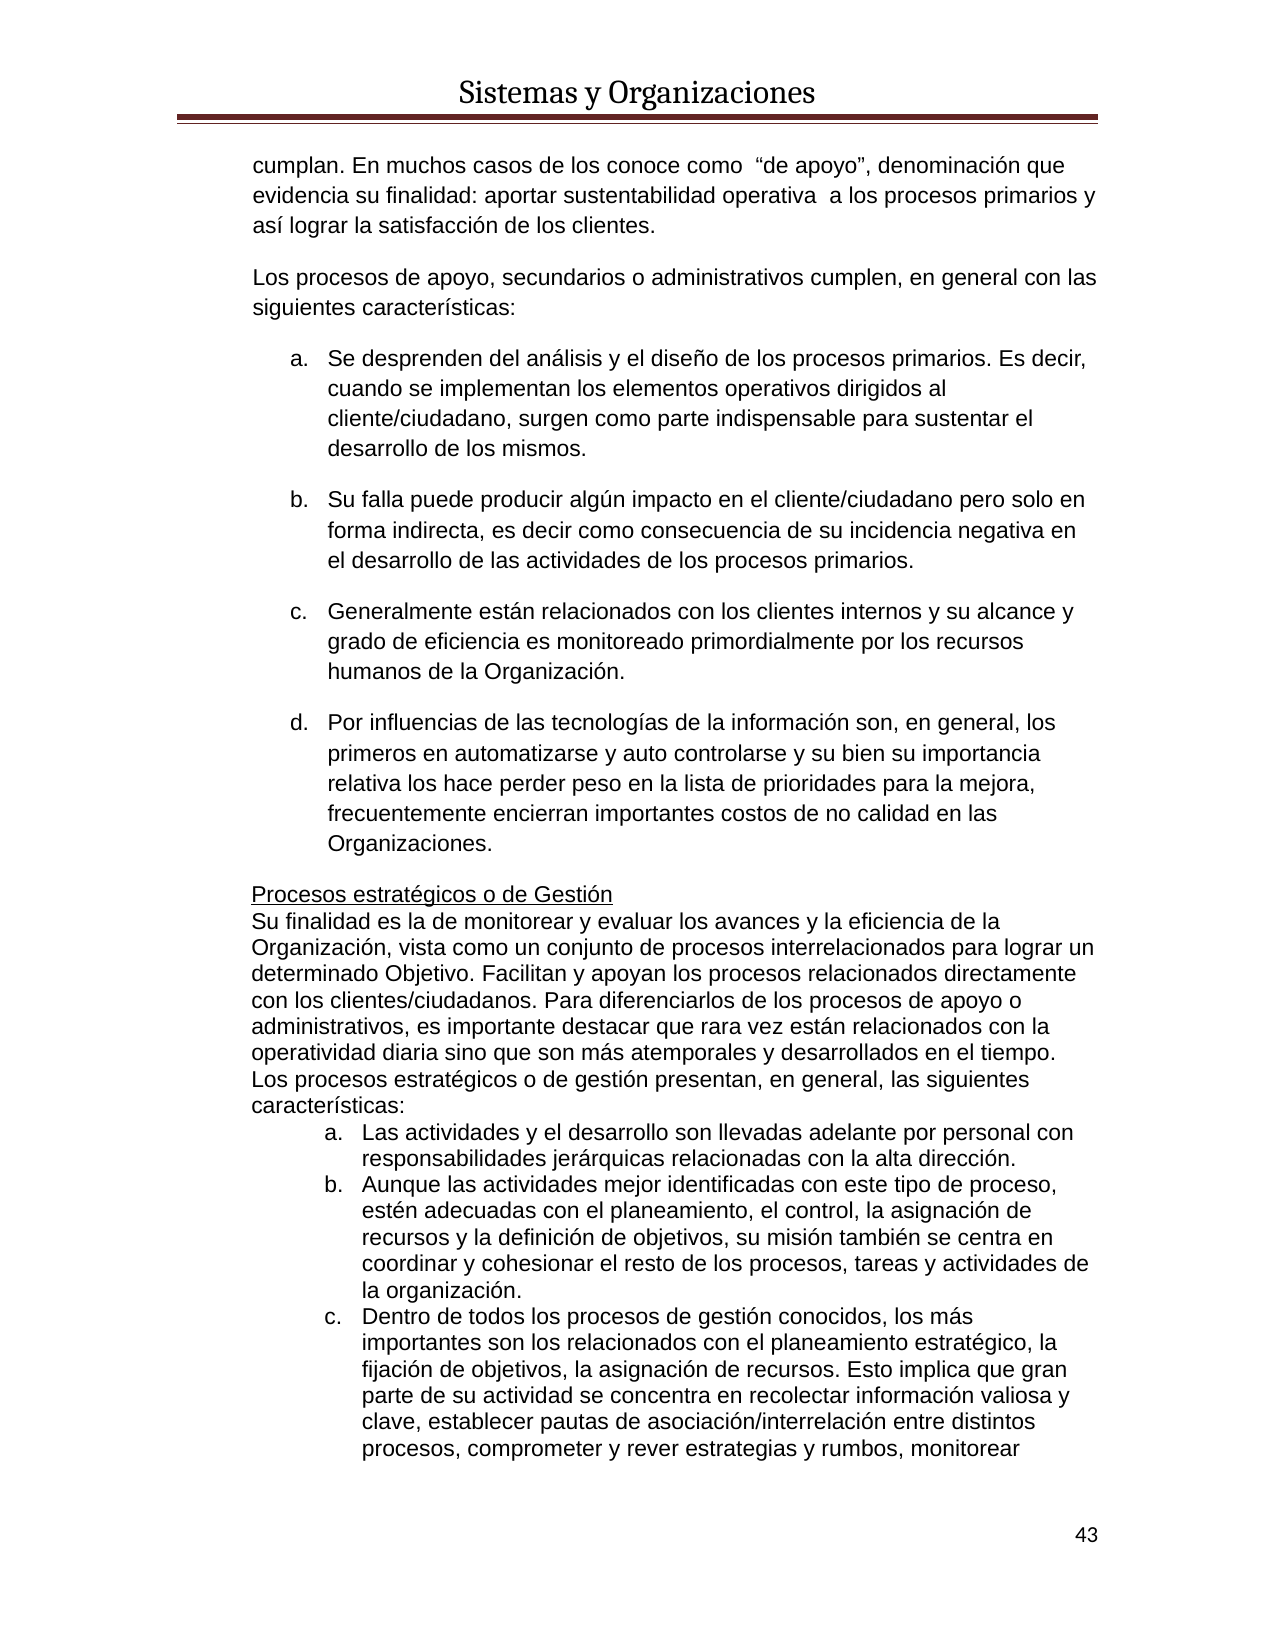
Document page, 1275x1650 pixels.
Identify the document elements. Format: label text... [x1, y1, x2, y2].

list Aunque las actividades mejor identificadas con este tipo de proceso, estén adecuadas con el planeamiento, el control, la asignación de recursos y la definición de objetivos, su misión también se centra en coordinar y cohesionar el resto de los procesos, tareas y actividades de la organización. [324, 1171, 1098, 1303]
list Su falla puede producir algún impacto en el cliente/ciudadano pero solo en forma indirecta, es decir como consecuencia de su incidencia negativa en el desarrollo de las actividades de los procesos primarios. [290, 486, 1098, 573]
text Procesos estratégicos o de Gestión [251, 881, 1098, 908]
list Dentro de todos los procesos de gestión conocidos, los más importantes son los relacionados con el planeamiento estratégico, la fijación de objetivos, la asignación de recursos. Esto implica que gran parte de su actividad se concentra en recolectar información valiosa y clave, establecer pautas de asociación/interrelación entre distintos procesos, comprometer y rever estrategias y rumbos, monitorear [324, 1303, 1098, 1461]
list cumplan. En muchos casos de los conoce como “de apoyo”, denominación que evidencia su finalidad: aportar sustentabilidad operativa a los procesos primarios y así lograr la satisfacción de los clientes. [252, 152, 1098, 239]
list Por influencias de las tecnologías de la información son, en general, los primeros en automatizarse y auto controlarse y su bien su importancia relativa los hace perder peso en la lista de prioridades para la mejora, frecuentemente encierran importantes costos de no calidad en las Organizaciones. [290, 709, 1098, 857]
text Su finalidad es la de monitorear y evaluar los avances y la eficiencia de la Organización, vista como un conjunto de procesos interrelacionados para lograr un determinado Objetivo. Facilitan y apoyan los procesos relacionados directamente con los clientes/ciudadanos. Para diferenciarlos de los procesos de apoyo o administrativos, es importante destacar que rara vez están relacionados con la operatividad diaria sino que son más atemporales y desarrollados en el tiempo. [251, 908, 1098, 1066]
list Los procesos de apoyo, secundarios o administrativos cumplen, en general con las siguientes características: [252, 263, 1098, 320]
list Las actividades y el desarrollo son llevadas adelante por personal con responsabilidades jerárquicas relacionadas con la alta dirección. [324, 1118, 1098, 1171]
list Generalmente están relacionados con los clientes internos y su alcance y grado de eficiencia es monitoreado primordialmente por los recursos humanos de la Organización. [290, 598, 1098, 685]
list Se desprenden del análisis y el diseño de los procesos primarios. Es decir, cuando se implementan los elementos operativos dirigidos al cliente/ciudadano, surgen como parte indispensable para sustentar el desarrollo de los mismos. [290, 345, 1098, 462]
text Los procesos estratégicos o de gestión presentan, en general, las siguientes características: [251, 1066, 1098, 1118]
